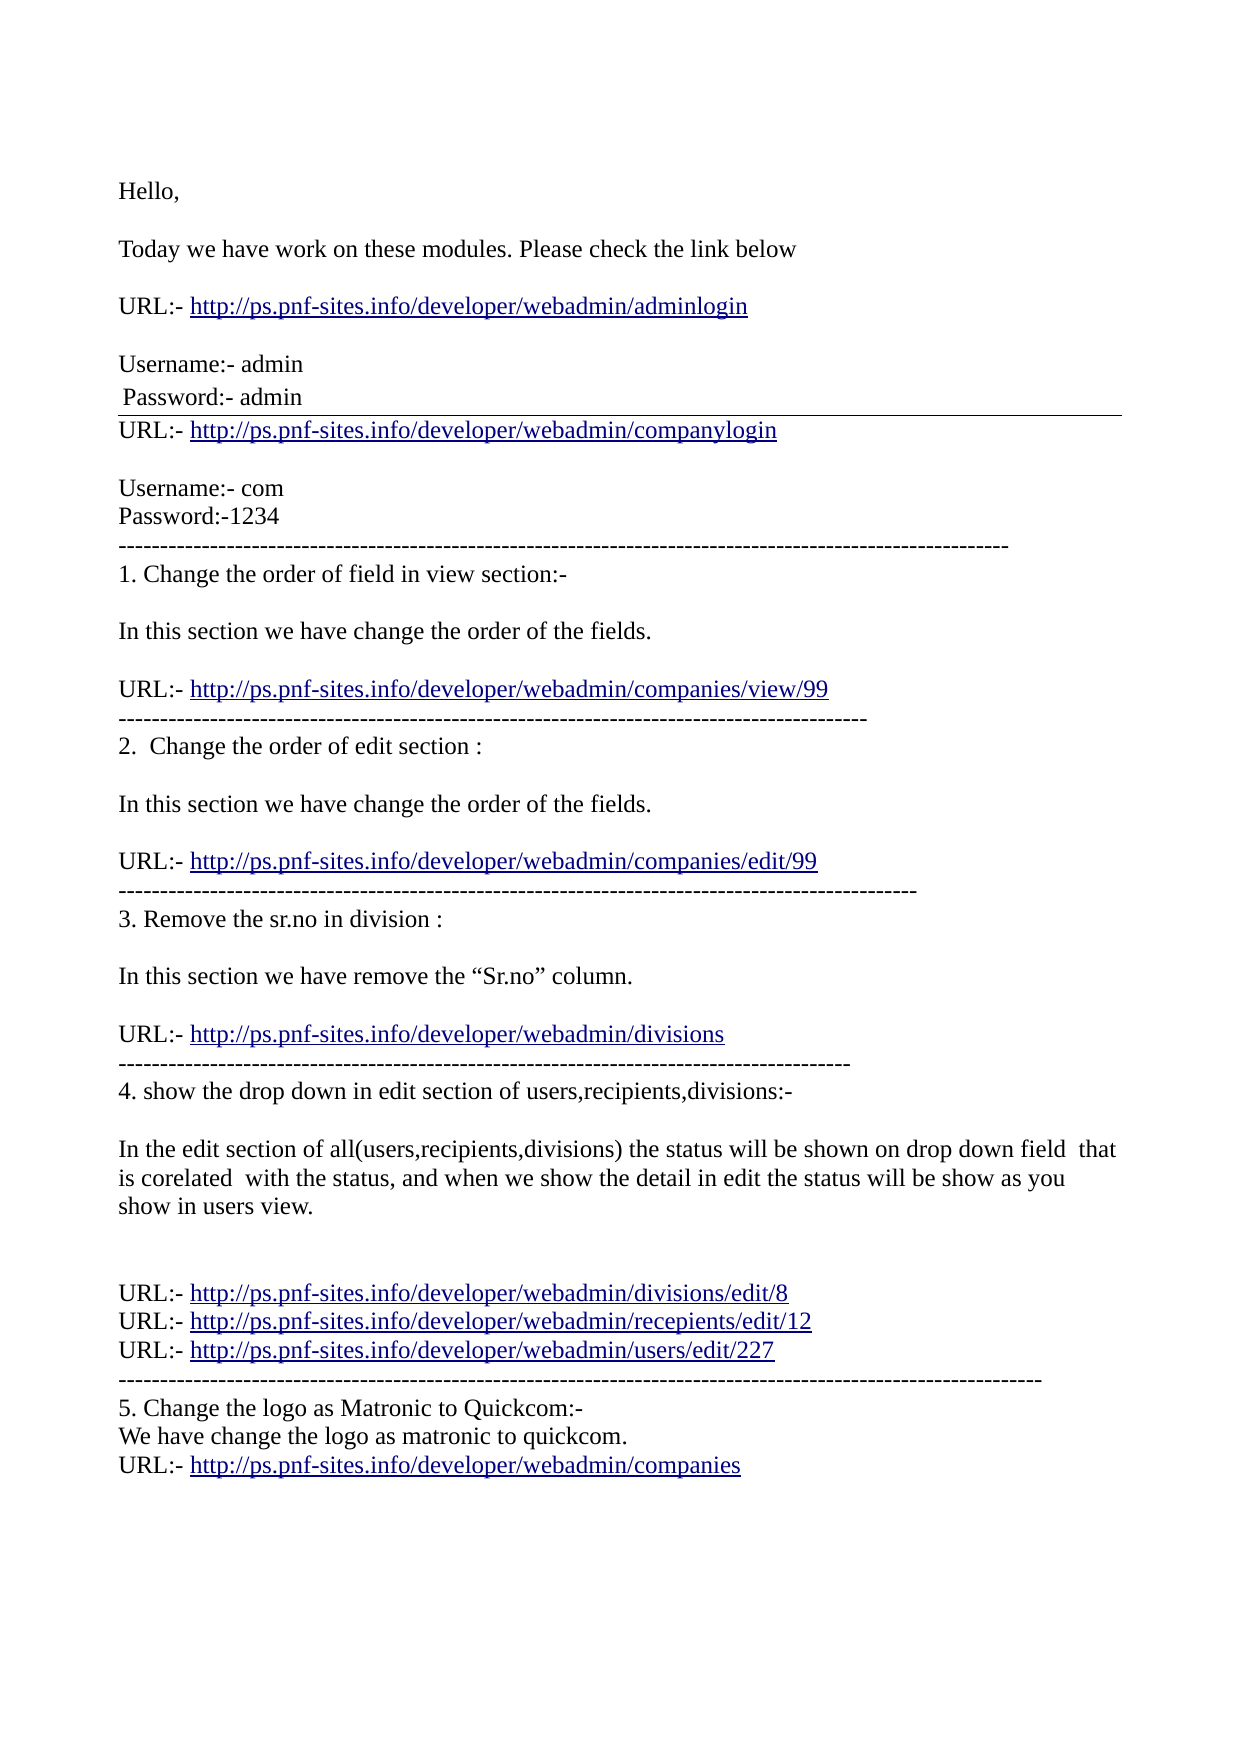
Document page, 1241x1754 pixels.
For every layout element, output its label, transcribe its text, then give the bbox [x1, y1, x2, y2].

text ------------------------------------------------------------------------------------------------ [118, 875, 1122, 904]
text In this section we have change the order of the fields. [118, 789, 1122, 818]
text ---------------------------------------------------------------------------------------- [118, 1048, 1122, 1076]
text Username:- com [118, 473, 1122, 501]
text URL:- http://ps.pnf-sites.info/developer/webadmin/companies [118, 1450, 1122, 1479]
text 1. Change the order of field in view section:- [118, 559, 1122, 588]
text Password:- admin [118, 378, 1122, 415]
text 2. Change the order of edit section : [118, 731, 1122, 760]
text --------------------------------------------------------------------------------------------------------------- [118, 1364, 1122, 1393]
text ----------------------------------------------------------------------------------------------------------- [118, 530, 1122, 559]
text URL:- http://ps.pnf-sites.info/developer/webadmin/adminlogin [118, 291, 1122, 320]
text In the edit section of all(users,recipients,divisions) the status will be shown on drop down field that is corelated with the status, and when we show the detail in edit the status will be show as you show in users view. [118, 1134, 1122, 1220]
text Hello, [118, 176, 1122, 205]
text URL:- http://ps.pnf-sites.info/developer/webadmin/users/edit/227 [118, 1335, 1122, 1364]
text 4. show the drop down in edit section of users,recipients,divisions:- [118, 1076, 1122, 1105]
text We have change the logo as matronic to quickcom. [118, 1421, 1122, 1450]
text URL:- http://ps.pnf-sites.info/developer/webadmin/divisions/edit/8 [118, 1278, 1122, 1306]
text URL:- http://ps.pnf-sites.info/developer/webadmin/divisions [118, 1019, 1122, 1048]
text URL:- http://ps.pnf-sites.info/developer/webadmin/companies/edit/99 [118, 846, 1122, 875]
text 3. Remove the sr.no in division : [118, 904, 1122, 933]
text URL:- http://ps.pnf-sites.info/developer/webadmin/companylogin [118, 416, 1122, 444]
text 5. Change the logo as Matronic to Quickcom:- [118, 1393, 1122, 1421]
text URL:- http://ps.pnf-sites.info/developer/webadmin/companies/view/99 [118, 674, 1122, 703]
text URL:- http://ps.pnf-sites.info/developer/webadmin/recepients/edit/12 [118, 1306, 1122, 1335]
text Password:-1234 [118, 501, 1122, 530]
text In this section we have remove the “Sr.no” column. [118, 961, 1122, 990]
text Today we have work on these modules. Please check the link below [118, 234, 1122, 263]
text ------------------------------------------------------------------------------------------ [118, 703, 1122, 731]
text Username:- admin [118, 349, 1122, 378]
text In this section we have change the order of the fields. [118, 616, 1122, 645]
